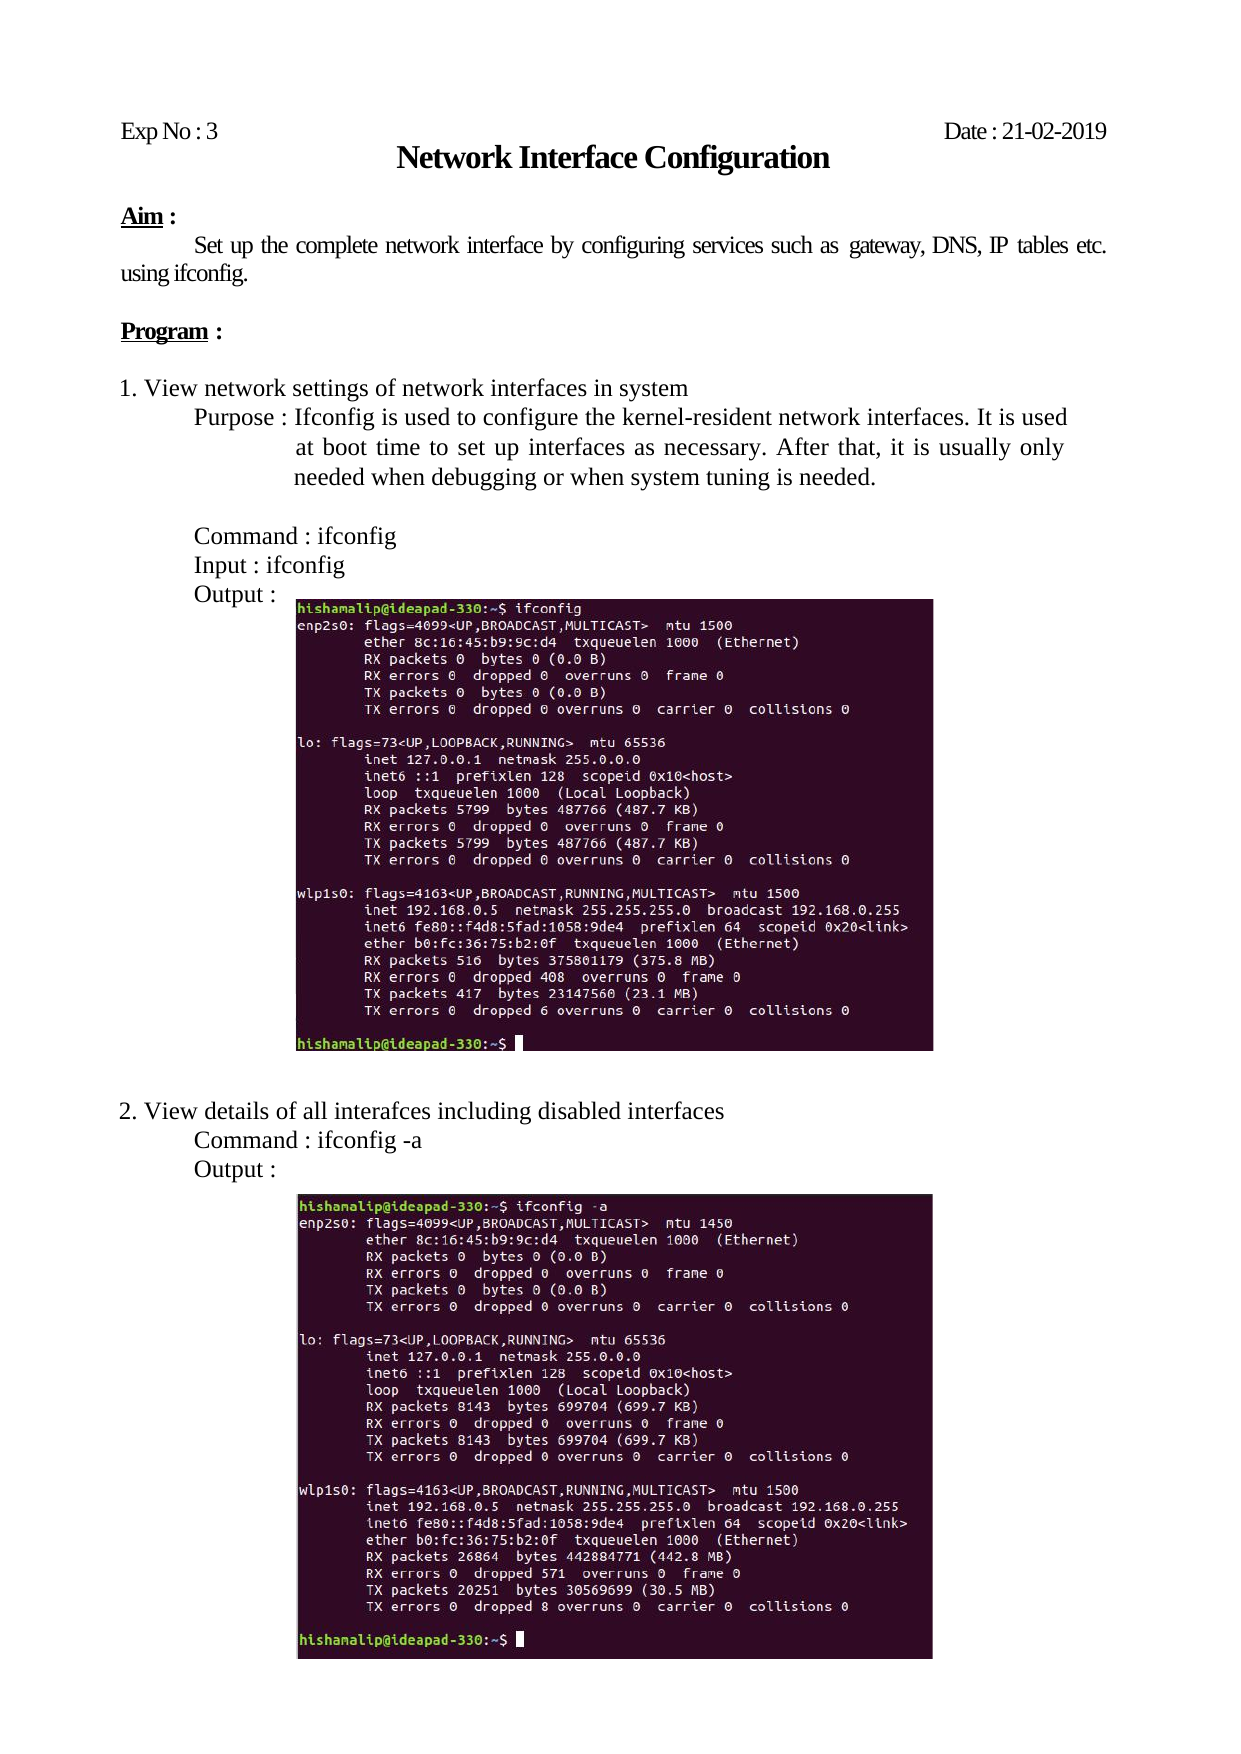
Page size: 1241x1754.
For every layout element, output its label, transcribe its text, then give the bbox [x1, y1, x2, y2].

text 1. View network settings of network interfaces in system [119, 373, 1110, 402]
text 2. View details of all interafces including disabled interfaces [119, 1096, 1110, 1125]
text Input : ifconfig [119, 550, 1110, 579]
text Network Interface Configuration [120, 145, 1107, 174]
text Set up the complete network interface by configuring services such as gateway, DNS, IP tables etc. using ifconfig. [120, 230, 1107, 287]
picture [296, 1194, 933, 1659]
text Output : [119, 579, 1110, 608]
text Command : ifconfig [119, 521, 1110, 550]
text Output : [119, 1154, 1110, 1183]
text Program : [120, 316, 1107, 345]
text Command : ifconfig -a [119, 1125, 1110, 1154]
text Purpose : Ifconfig is used to configure the kernel-resident network interfaces. It is used at boot time to set up interfaces as necessary. After that, it is usually only needed when debugging or when system tuning is needed. [119, 402, 1075, 491]
text Exp No : 3 Date : 21-02-2019 [120, 117, 1107, 145]
picture [295, 599, 934, 1051]
text Aim : [120, 202, 1107, 230]
